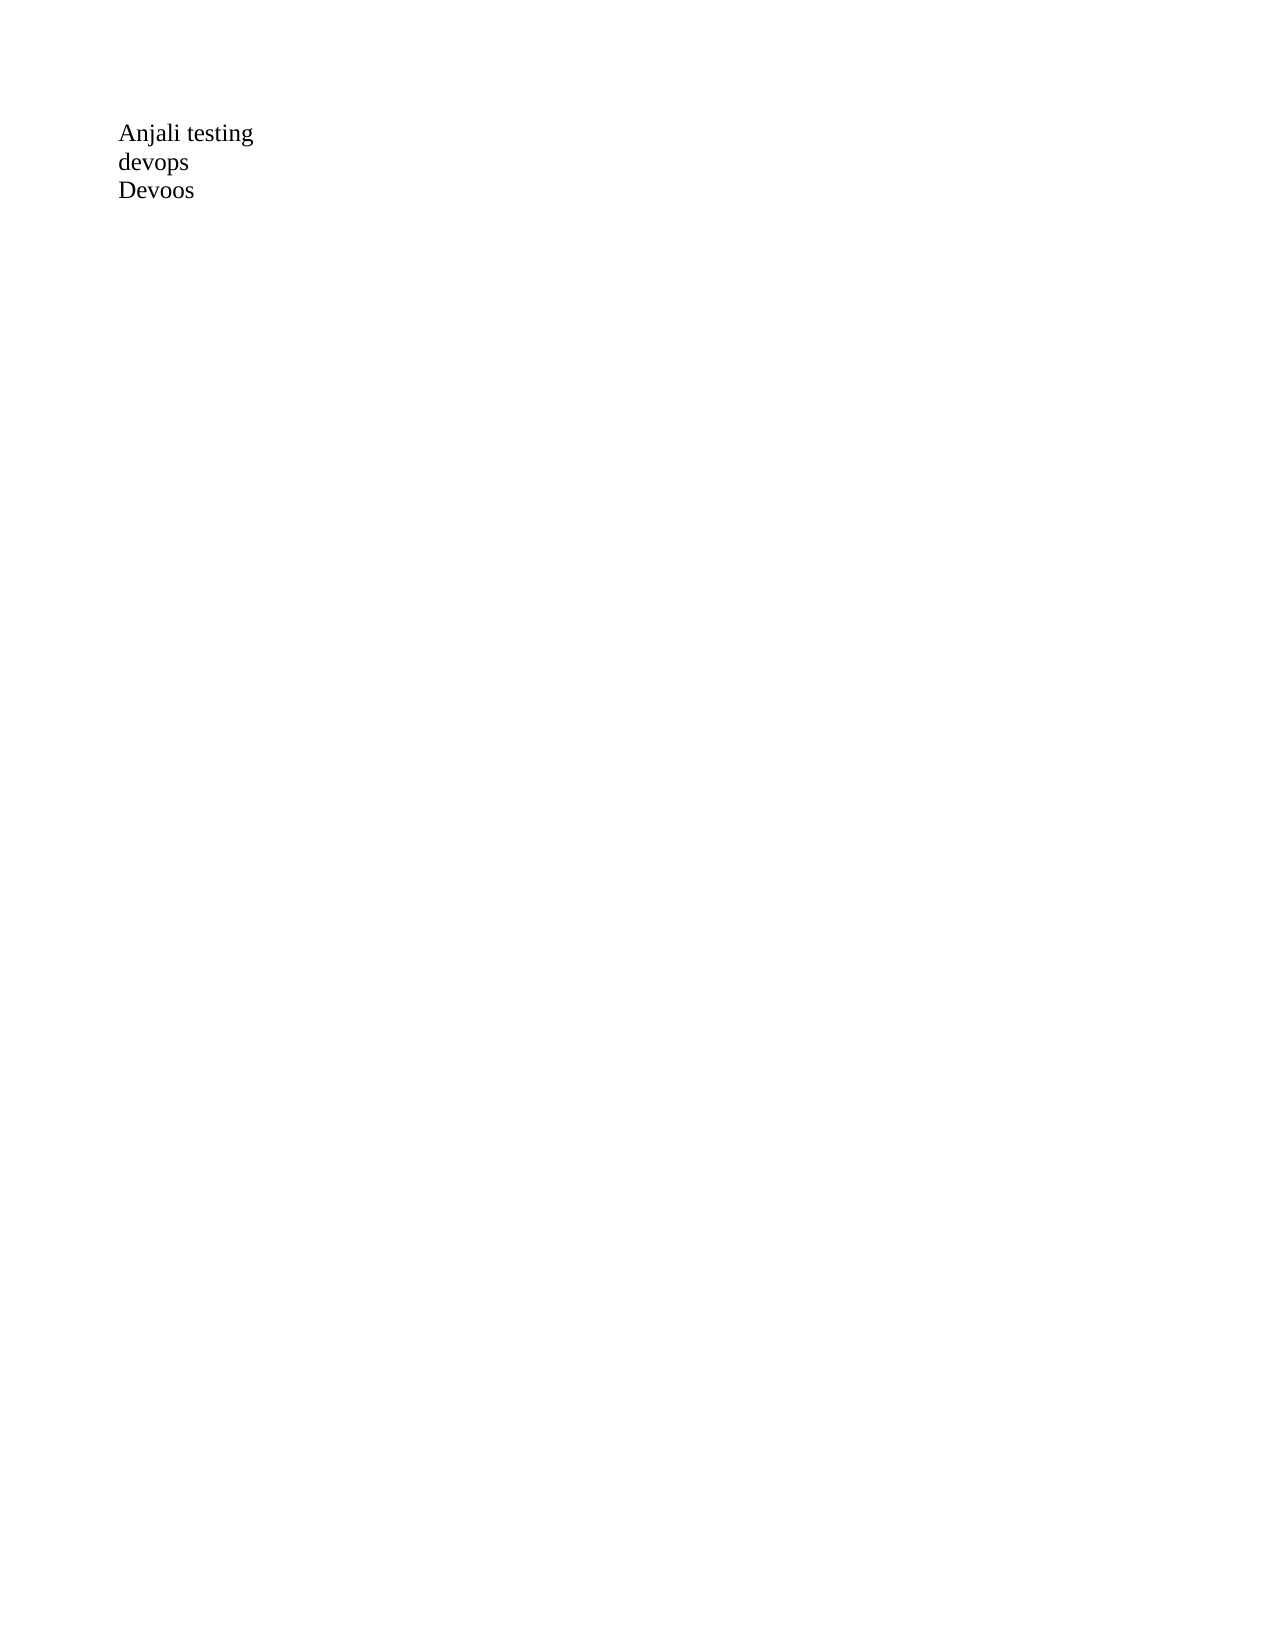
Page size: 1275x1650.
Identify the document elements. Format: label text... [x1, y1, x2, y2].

text Devoos [118, 176, 1157, 204]
text Anjali testing [118, 118, 1157, 147]
text devops [118, 147, 1157, 176]
